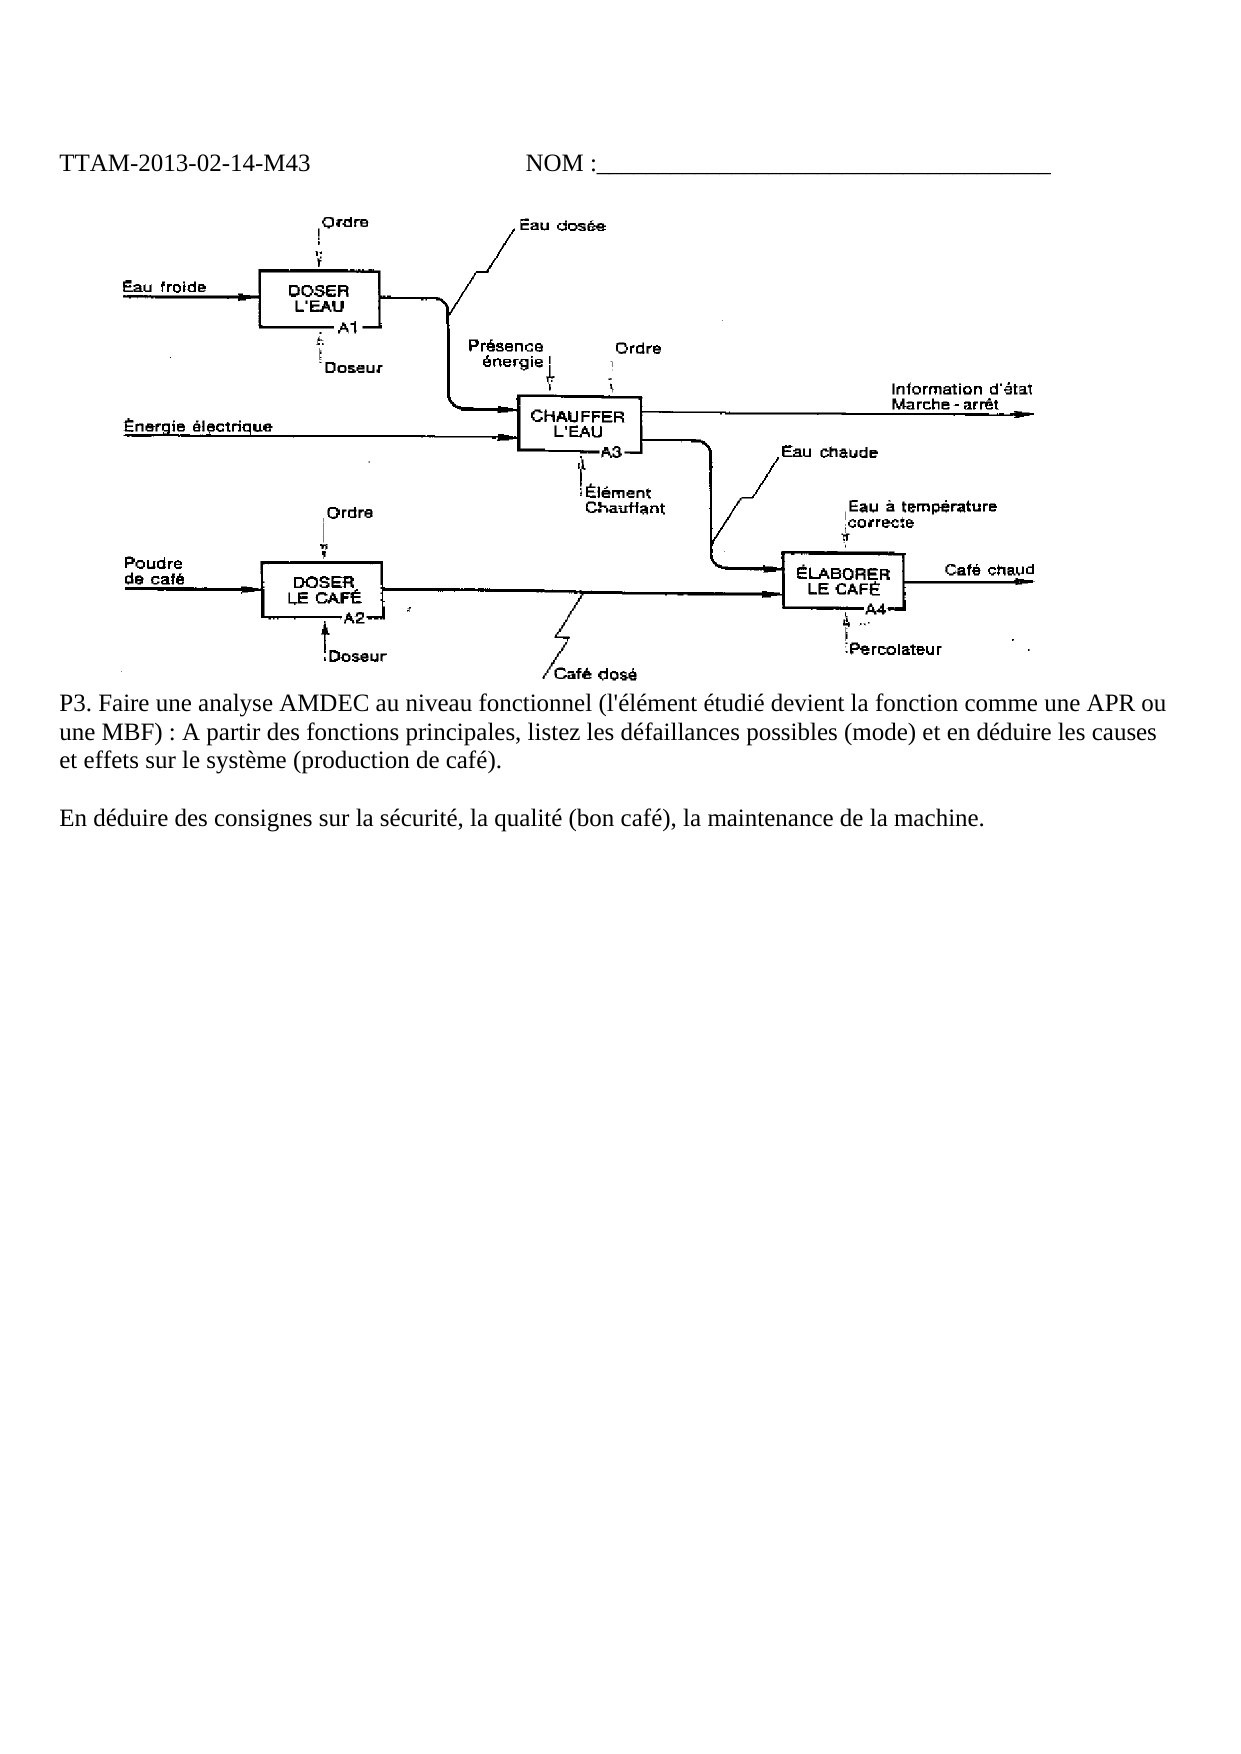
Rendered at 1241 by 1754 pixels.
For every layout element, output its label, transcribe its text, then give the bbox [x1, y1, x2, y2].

text P3. Faire une analyse AMDEC au niveau fonctionnel (l'élément étudié devient la fonction comme une APR ou une MBF) : A partir des fonctions principales, listez les défaillances possibles (mode) et en déduire les causes et effets sur le système (production de café). [59, 207, 1181, 774]
text En déduire des consignes sur la sécurité, la qualité (bon café), la maintenance de la machine. [59, 803, 1181, 832]
picture [117, 209, 1048, 688]
